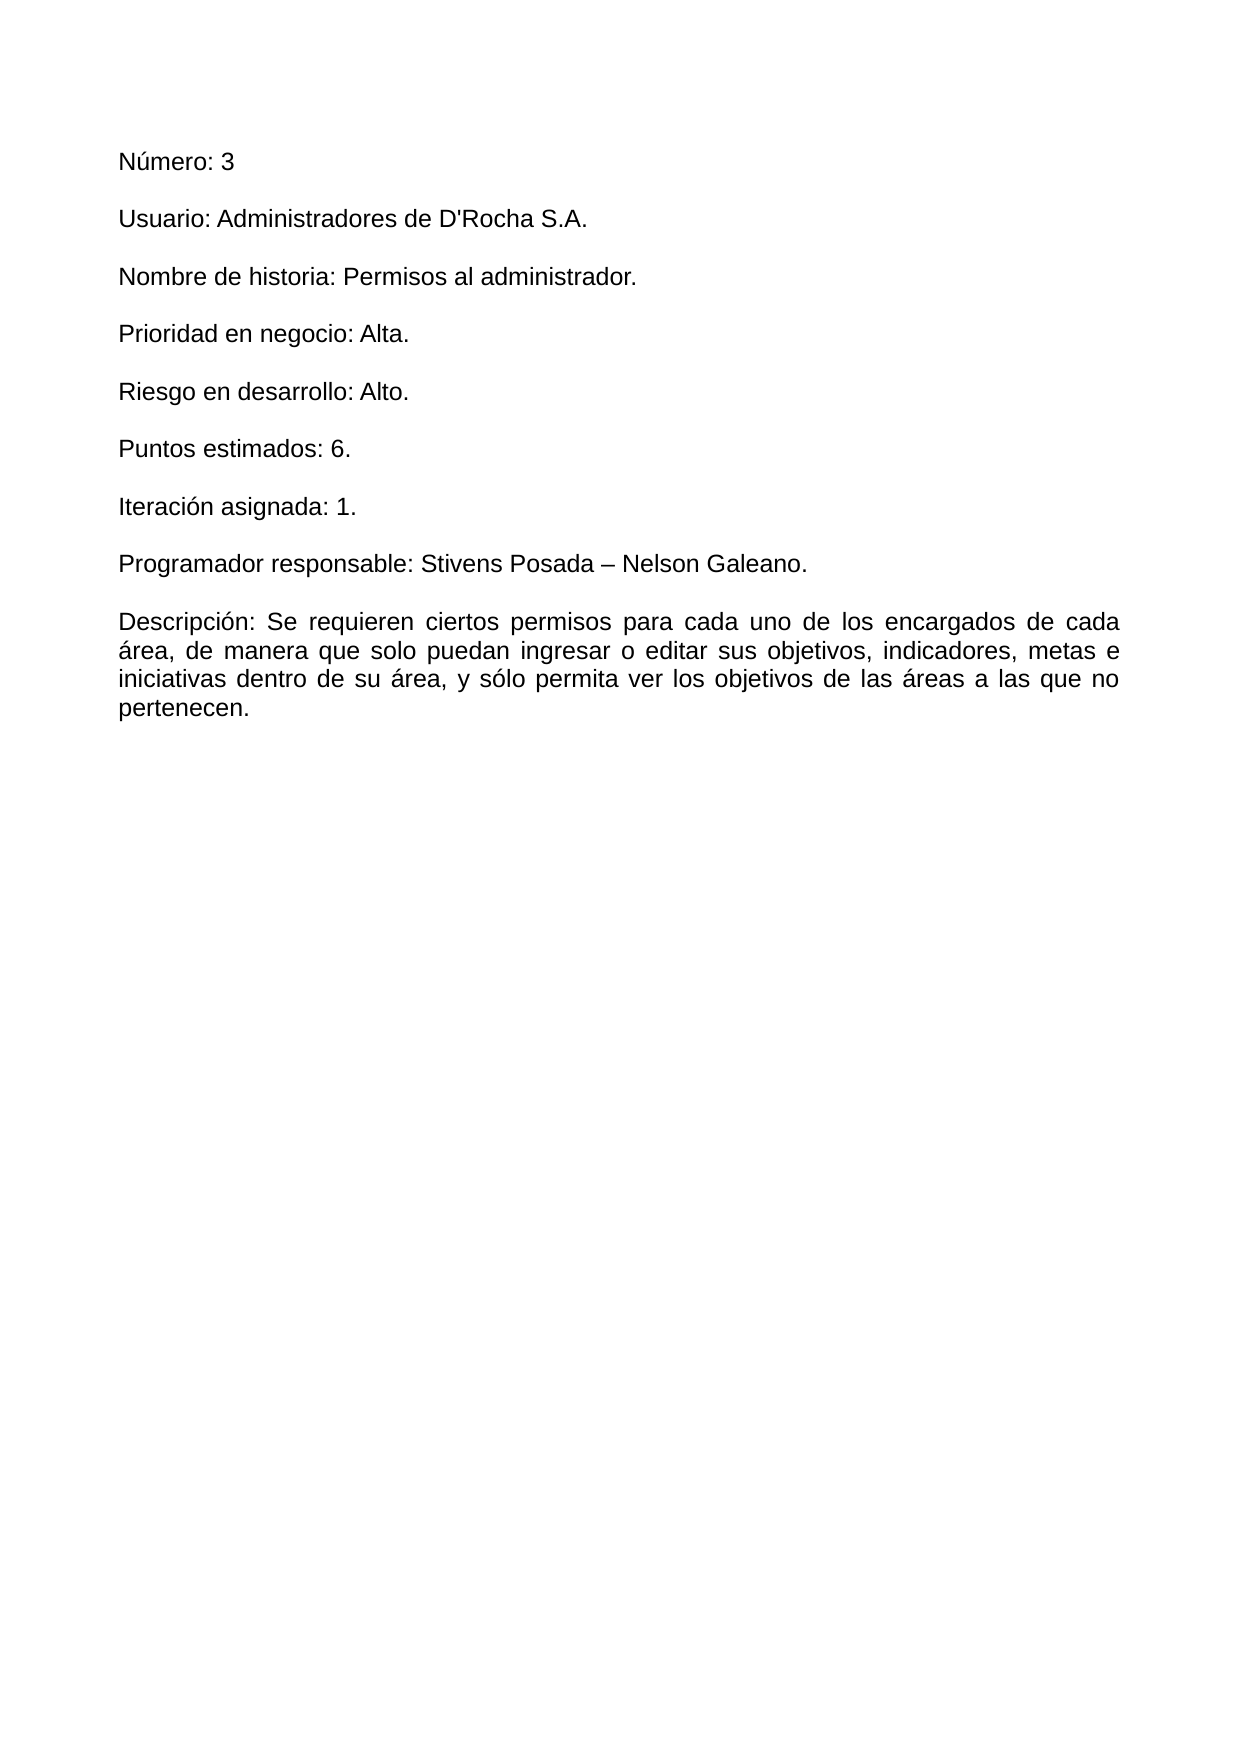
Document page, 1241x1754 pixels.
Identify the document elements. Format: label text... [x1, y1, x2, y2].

text Usuario: Administradores de D'Rocha S.A. [118, 204, 1122, 233]
text Programador responsable: Stivens Posada – Nelson Galeano. [118, 549, 1122, 578]
text Número: 3 [118, 147, 1122, 176]
text Descripción: Se requieren ciertos permisos para cada uno de los encargados de cada área, de manera que solo puedan ingresar o editar sus objetivos, indicadores, metas e iniciativas dentro de su área, y sólo permita ver los objetivos de las áreas a las que no pertenecen. [118, 607, 1122, 722]
text Iteración asignada: 1. [118, 492, 1122, 521]
text Nombre de historia: Permisos al administrador. [118, 262, 1122, 291]
text Riesgo en desarrollo: Alto. [118, 377, 1122, 406]
text Puntos estimados: 6. [118, 434, 1122, 463]
text Prioridad en negocio: Alta. [118, 319, 1122, 348]
